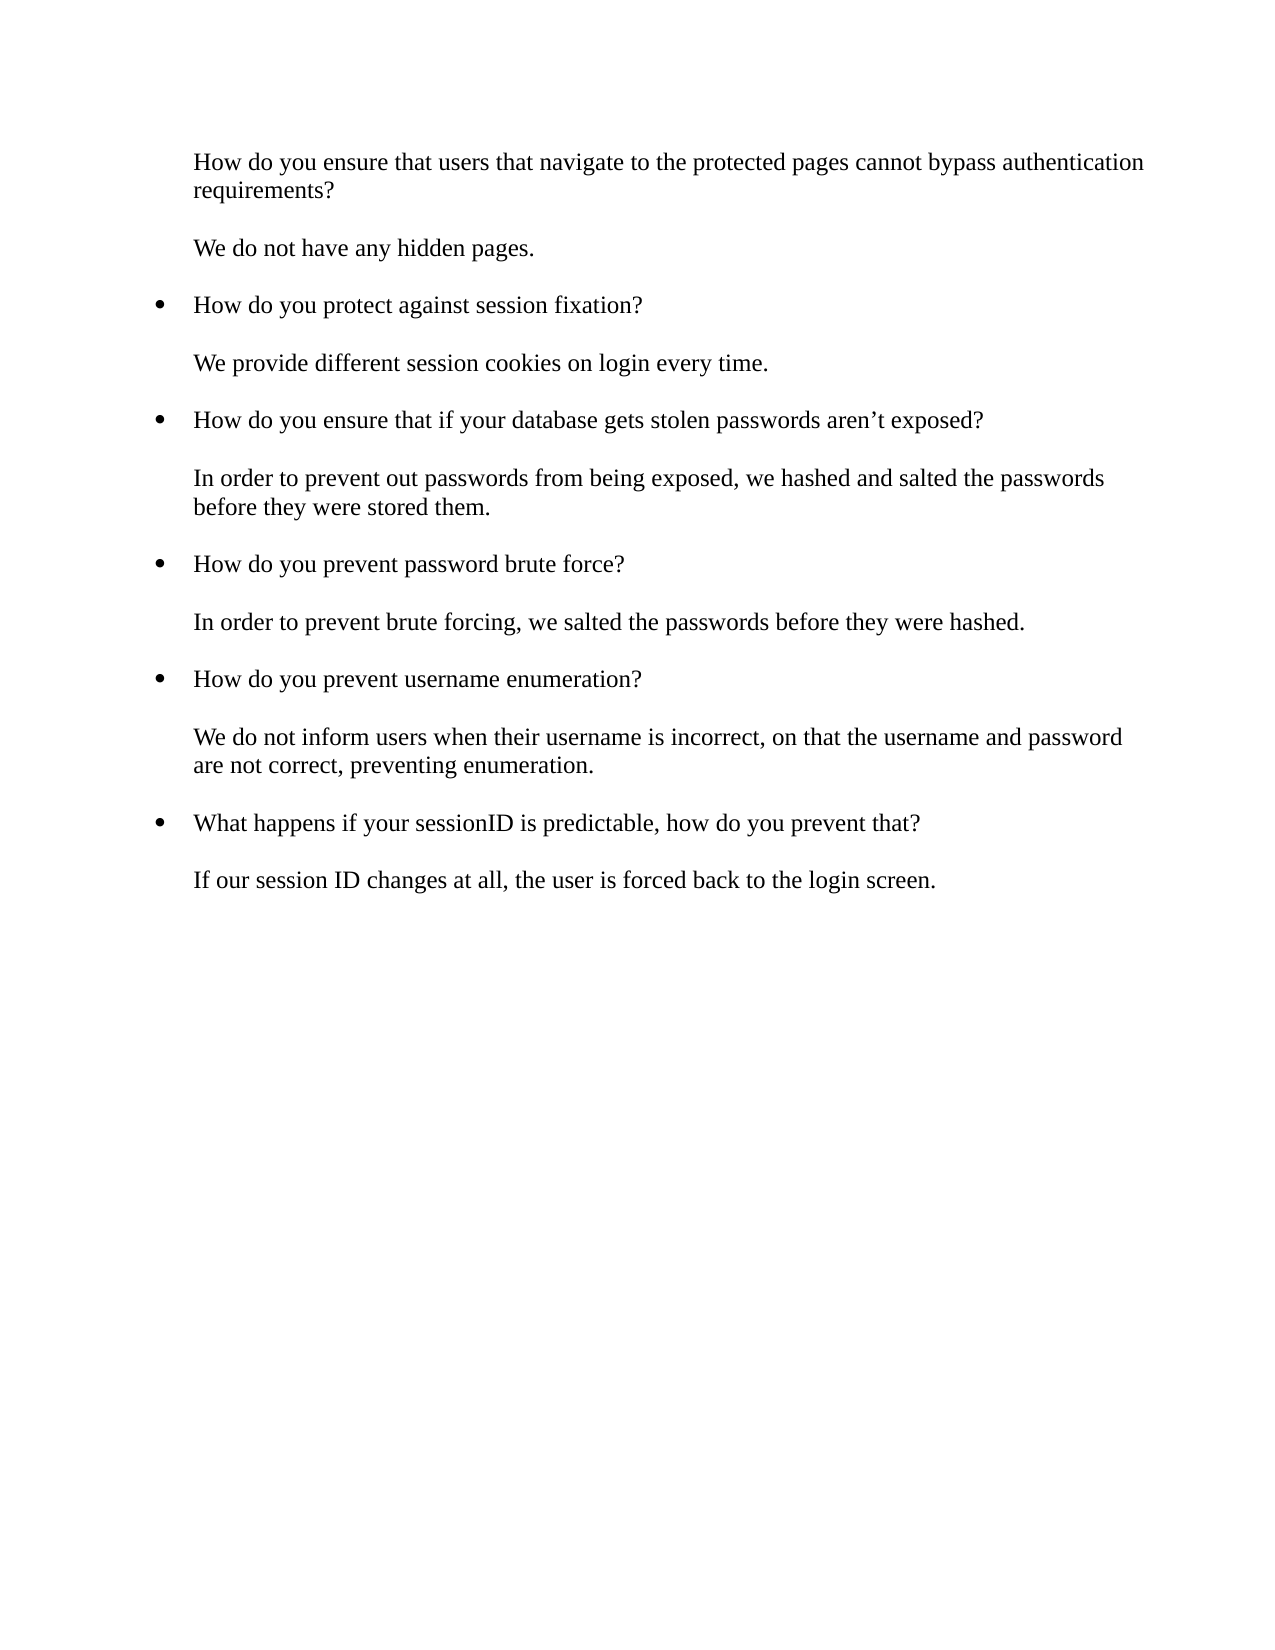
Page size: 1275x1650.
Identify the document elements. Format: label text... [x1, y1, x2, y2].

list If our session ID changes at all, the user is forced back to the login screen. [193, 866, 1157, 894]
list We do not have any hidden pages. [193, 233, 1157, 262]
list How do you ensure that if your database gets stolen passwords aren’t exposed? [156, 406, 1157, 434]
list How do you protect against session fixation? [156, 291, 1157, 319]
list In order to prevent brute forcing, we salted the passwords before they were hashed. [193, 607, 1157, 636]
list We do not inform users when their username is incorrect, on that the username and password are not correct, preventing enumeration. [193, 722, 1157, 779]
list How do you prevent password brute force? [156, 549, 1157, 578]
list In order to prevent out passwords from being exposed, we hashed and salted the passwords before they were stored them. [193, 463, 1157, 521]
list How do you ensure that users that navigate to the protected pages cannot bypass authentication requirements? [193, 147, 1157, 204]
list How do you prevent username enumeration? [156, 664, 1157, 693]
list What happens if your sessionID is predictable, how do you prevent that? [156, 808, 1157, 837]
list We provide different session cookies on login every time. [193, 348, 1157, 377]
